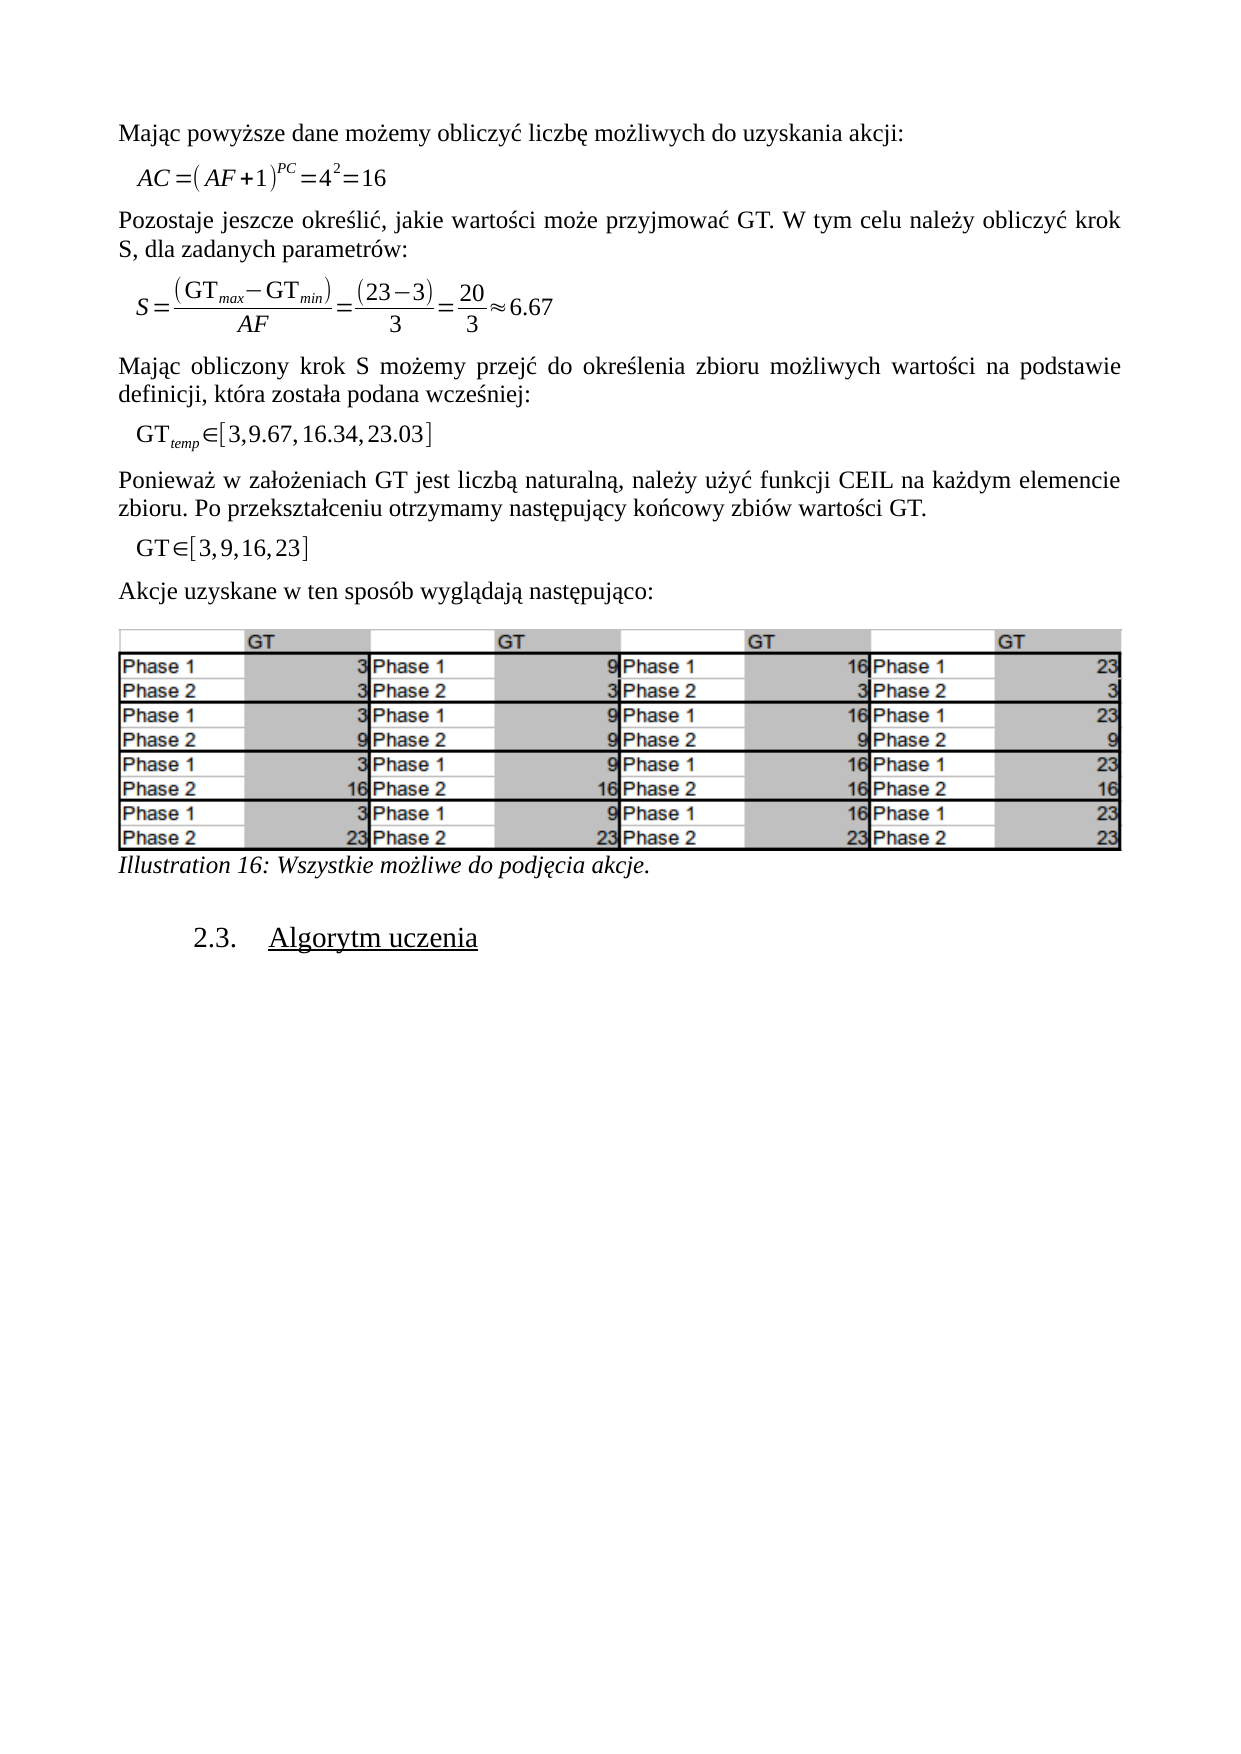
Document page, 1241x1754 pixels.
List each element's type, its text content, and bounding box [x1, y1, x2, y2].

list Algorytm uczenia [193, 920, 1122, 954]
text Mając powyższe dane możemy obliczyć liczbę możliwych do uzyskania akcji: [118, 118, 1122, 147]
text Mając obliczony krok S możemy przejć do określenia zbioru możliwych wartości na podstawie definicji, która została podana wcześniej: [118, 351, 1122, 408]
text Ponieważ w założeniach GT jest liczbą naturalną, należy użyć funkcji CEIL na każdym elemencie zbioru. Po przekształceniu otrzymamy następujący końcowy zbiów wartości GT. [118, 465, 1122, 522]
picture [118, 629, 1123, 851]
text Illustration 16: Wszystkie możliwe do podjęcia akcje. [118, 851, 1122, 879]
text Pozostaje jeszcze określić, jakie wartości może przyjmować GT. W tym celu należy obliczyć krok S, dla zadanych parametrów: [118, 205, 1122, 262]
text Akcje uzyskane w ten sposób wyglądają następująco: [118, 576, 1122, 604]
